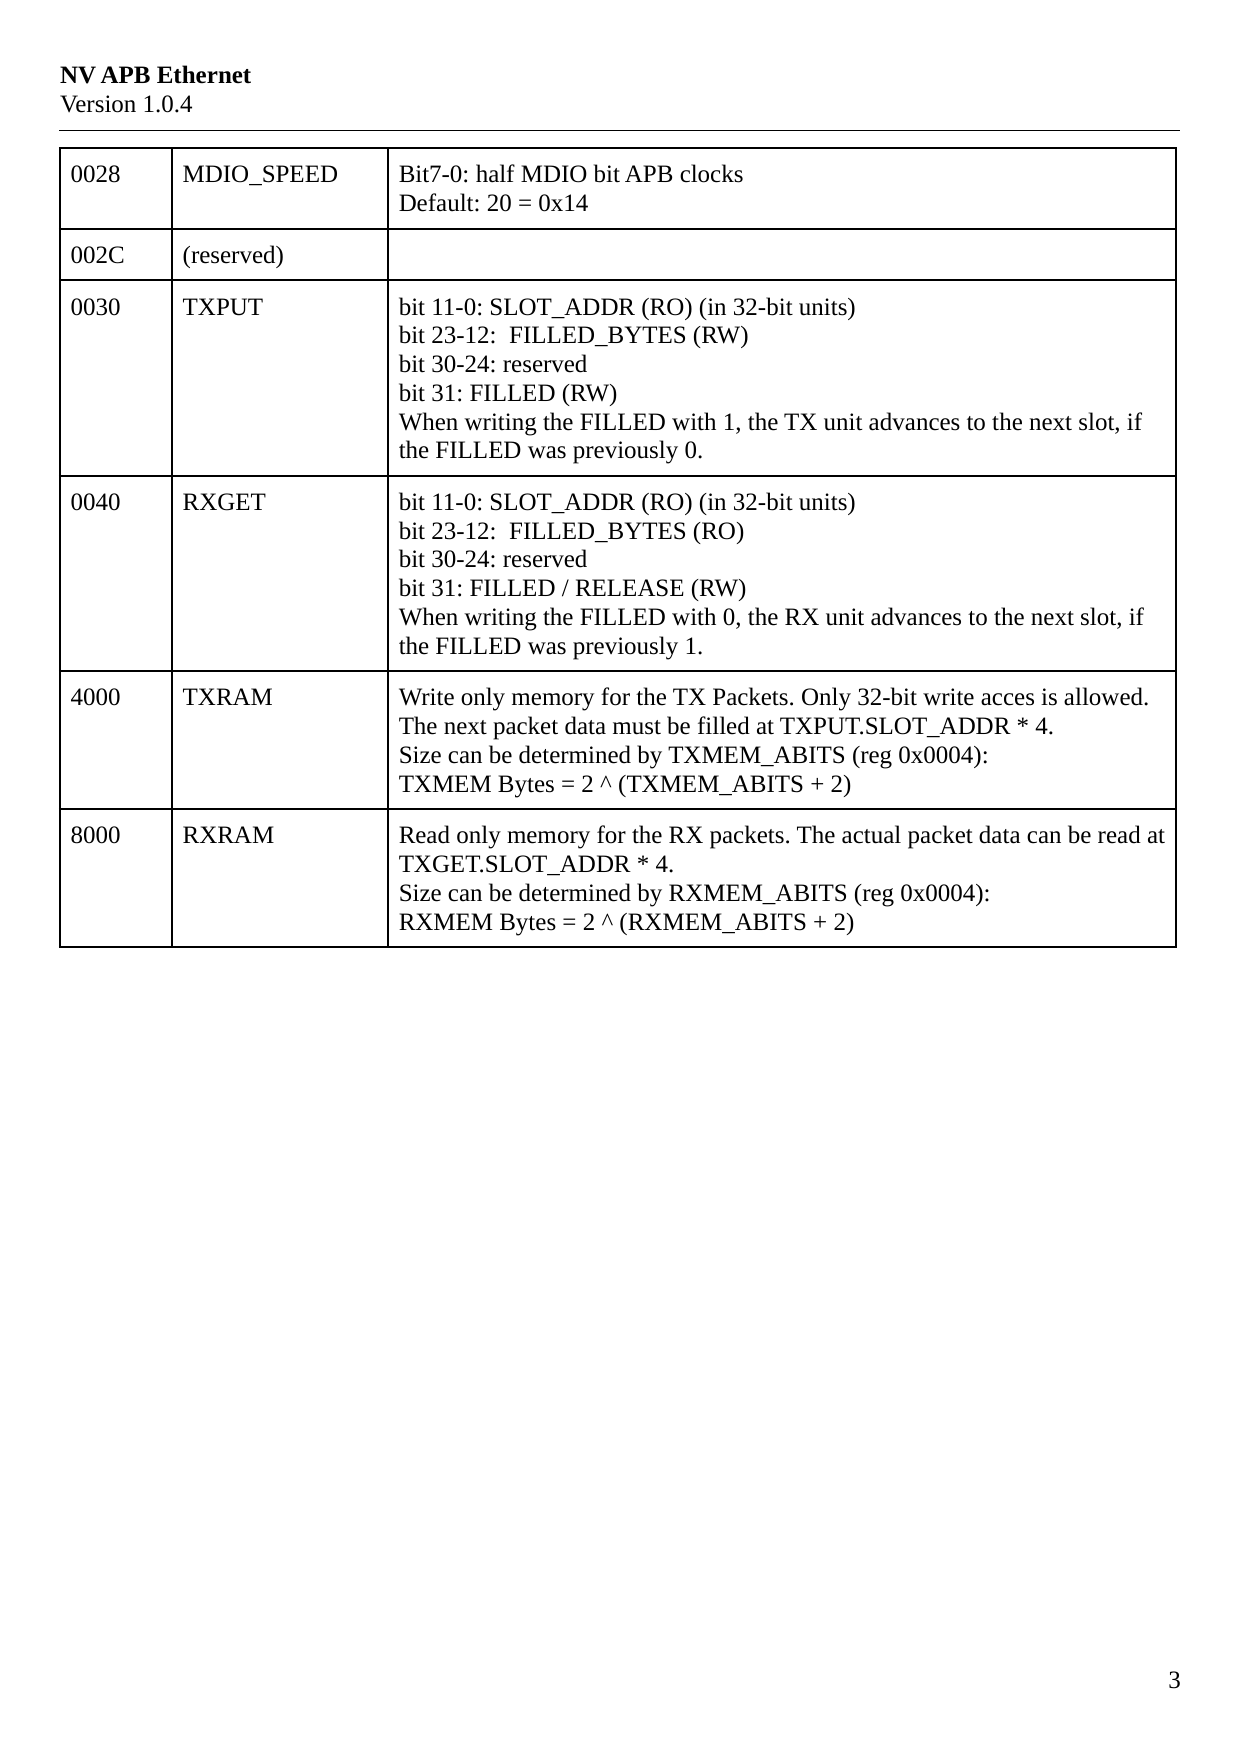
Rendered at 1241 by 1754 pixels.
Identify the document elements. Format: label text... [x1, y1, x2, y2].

table_cell bit 11-0: SLOT_ADDR (RO) (in 32-bit units) bit 23-12: FILLED_BYTES (RW) bit 30-24: reserved bit 31: FILLED (RW) When writing the FILLED with 1, the TX unit advances to the next slot, if the FILLED was previously 0. [389, 281, 1175, 474]
table_cell bit 11-0: SLOT_ADDR (RO) (in 32-bit units) bit 23-12: FILLED_BYTES (RO) bit 30-24: reserved bit 31: FILLED / RELEASE (RW) When writing the FILLED with 0, the RX unit advances to the next slot, if the FILLED was previously 1. [389, 477, 1175, 670]
table_cell 0028 [61, 149, 171, 227]
table_cell RXRAM [173, 810, 387, 946]
table_cell RXGET [173, 477, 387, 670]
table_cell 8000 [61, 810, 171, 946]
table_cell Bit7-0: half MDIO bit APB clocks Default: 20 = 0x14 [389, 149, 1175, 227]
table_cell (reserved) [173, 230, 387, 279]
table_cell Write only memory for the TX Packets. Only 32-bit write acces is allowed. The next packet data must be filled at TXPUT.SLOT_ADDR * 4. Size can be determined by TXMEM_ABITS (reg 0x0004): TXMEM Bytes = 2 ^ (TXMEM_ABITS + 2) [389, 672, 1175, 808]
table_cell TXPUT [173, 281, 387, 474]
table_cell 0030 [61, 281, 171, 474]
table_cell 4000 [61, 672, 171, 808]
table_cell TXRAM [173, 672, 387, 808]
table_cell MDIO_SPEED [173, 149, 387, 227]
table_cell 0040 [61, 477, 171, 670]
table_cell 002C [61, 230, 171, 279]
table_cell Read only memory for the RX packets. The actual packet data can be read at TXGET.SLOT_ADDR * 4. Size can be determined by RXMEM_ABITS (reg 0x0004): RXMEM Bytes = 2 ^ (RXMEM_ABITS + 2) [389, 810, 1175, 946]
table_cell [389, 230, 1175, 279]
